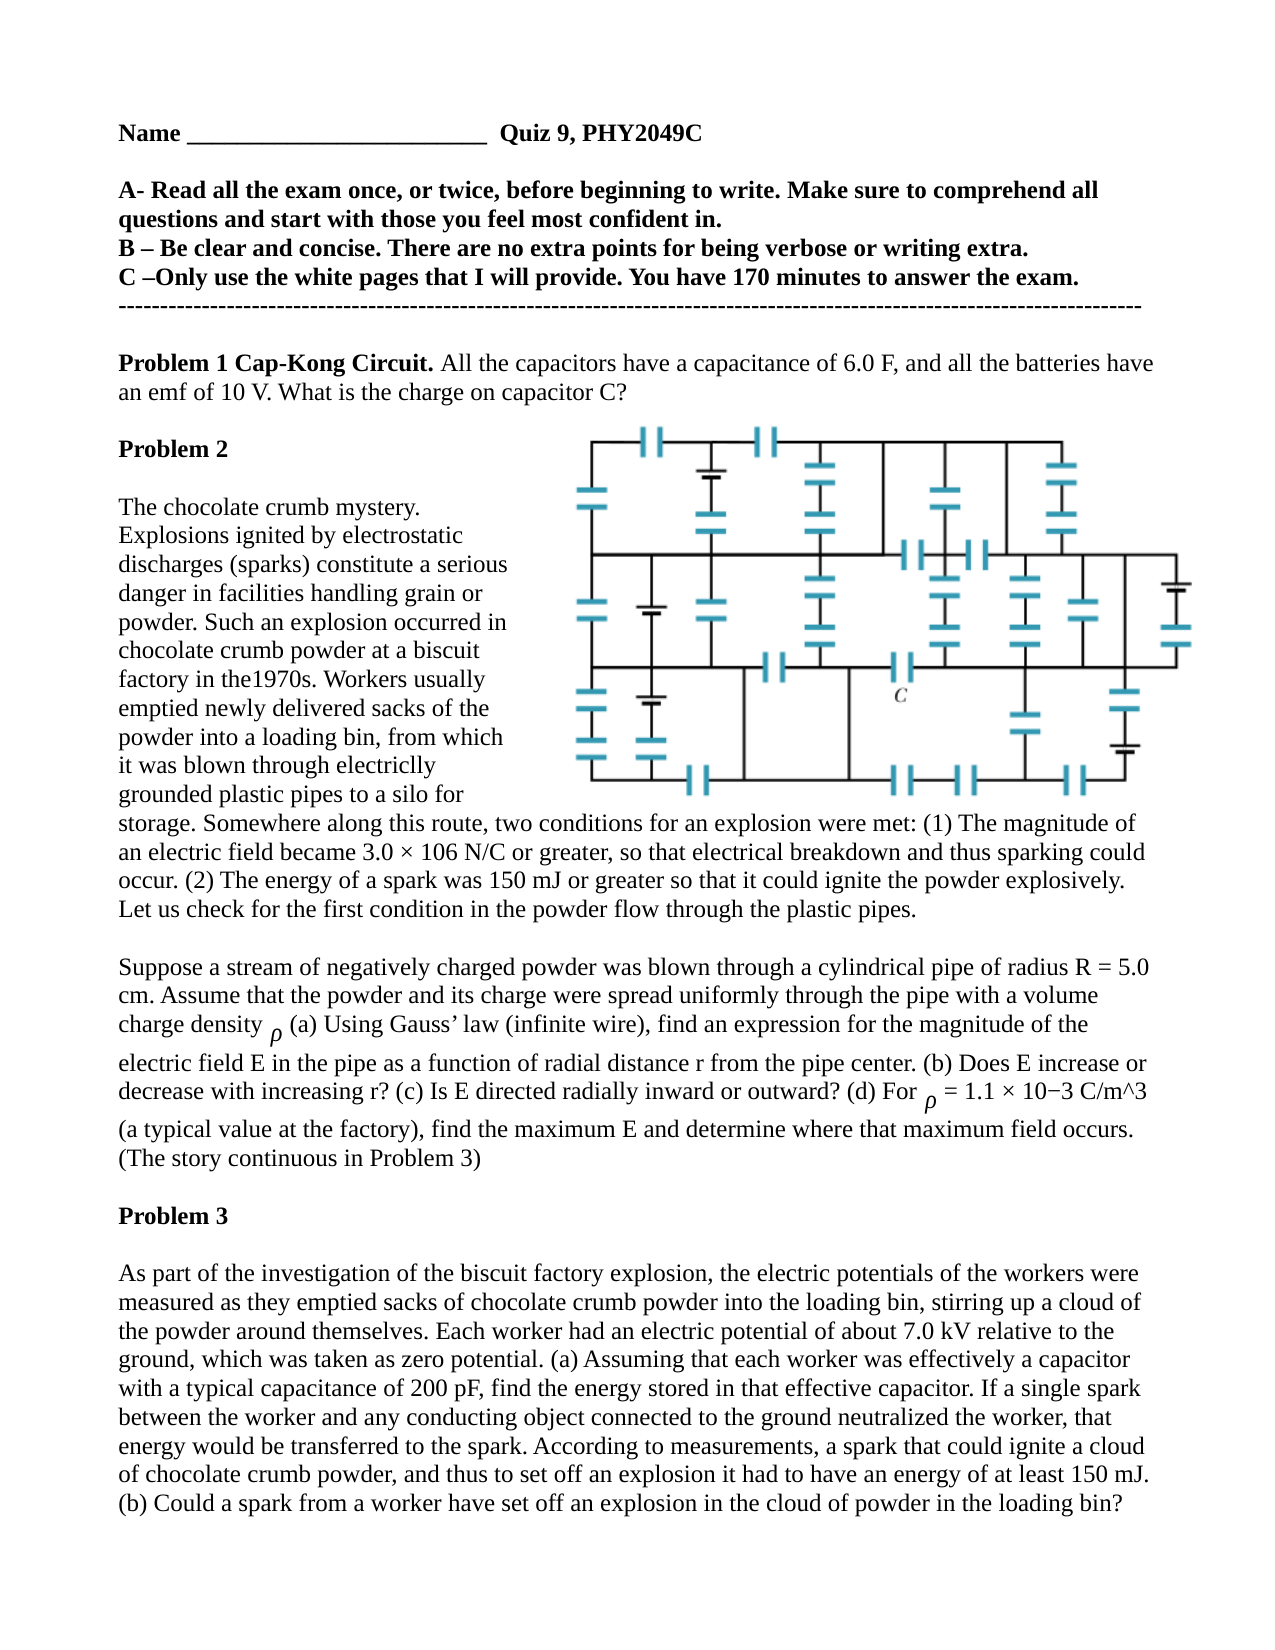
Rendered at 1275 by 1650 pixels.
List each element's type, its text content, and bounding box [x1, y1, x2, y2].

text Problem 3 [118, 1201, 1157, 1229]
text B – Be clear and concise. There are no extra points for being verbose or writing extra. [118, 233, 1157, 262]
text Name ________________________ Quiz 9, PHY2049C [118, 118, 1157, 147]
picture [512, 413, 1208, 798]
text Problem 2 [118, 434, 512, 463]
text The chocolate crumb mystery. Explosions ignited by electrostatic discharges (sparks) constitute a serious danger in facilities handling grain or powder. Such an explosion occurred in chocolate crumb powder at a biscuit factory in the1970s. Workers usually emptied newly delivered sacks of the powder into a loading bin, from which it was blown through electriclly grounded plastic pipes to a silo for storage. Somewhere along this route, two conditions for an explosion were met: (1) The magnitude of an electric field became 3.0 × 106 N/C or greater, so that electrical breakdown and thus sparking could occur. (2) The energy of a spark was 150 mJ or greater so that it could ignite the powder explosively. Let us check for the first condition in the powder flow through the plastic pipes. [118, 492, 1157, 923]
text Suppose a stream of negatively charged powder was blown through a cylindrical pipe of radius R = 5.0 cm. Assume that the powder and its charge were spread uniformly through the pipe with a volume charge density (a) Using Gauss’ law (infinite wire), find an expression for the magnitude of the electric field E in the pipe as a function of radial distance r from the pipe center. (b) Does E increase or decrease with increasing r? (c) Is E directed radially inward or outward? (d) For = 1.1 × 10−3 C/m^3 (a typical value at the factory), find the maximum E and determine where that maximum field occurs. (The story continuous in Problem 3) [118, 952, 1157, 1172]
text As part of the investigation of the biscuit factory explosion, the electric potentials of the workers were measured as they emptied sacks of chocolate crumb powder into the loading bin, stirring up a cloud of the powder around themselves. Each worker had an electric potential of about 7.0 kV relative to the ground, which was taken as zero potential. (a) Assuming that each worker was effectively a capacitor with a typical capacitance of 200 pF, find the energy stored in that effective capacitor. If a single spark between the worker and any conducting object connected to the ground neutralized the worker, that energy would be transferred to the spark. According to measurements, a spark that could ignite a cloud of chocolate crumb powder, and thus to set off an explosion it had to have an energy of at least 150 mJ. (b) Could a spark from a worker have set off an explosion in the cloud of powder in the loading bin? [118, 1258, 1157, 1517]
text Problem 1 Cap-Kong Circuit. All the capacitors have a capacitance of 6.0 F, and all the batteries have an emf of 10 V. What is the charge on capacitor C? [118, 348, 1157, 406]
text --------------------------------------------------------------------------------------------------------------------------- [118, 291, 1157, 319]
text C –Only use the white pages that I will provide. You have 170 minutes to answer the exam. [118, 262, 1157, 291]
text A- Read all the exam once, or twice, before beginning to write. Make sure to comprehend all questions and start with those you feel most confident in. [118, 176, 1157, 233]
